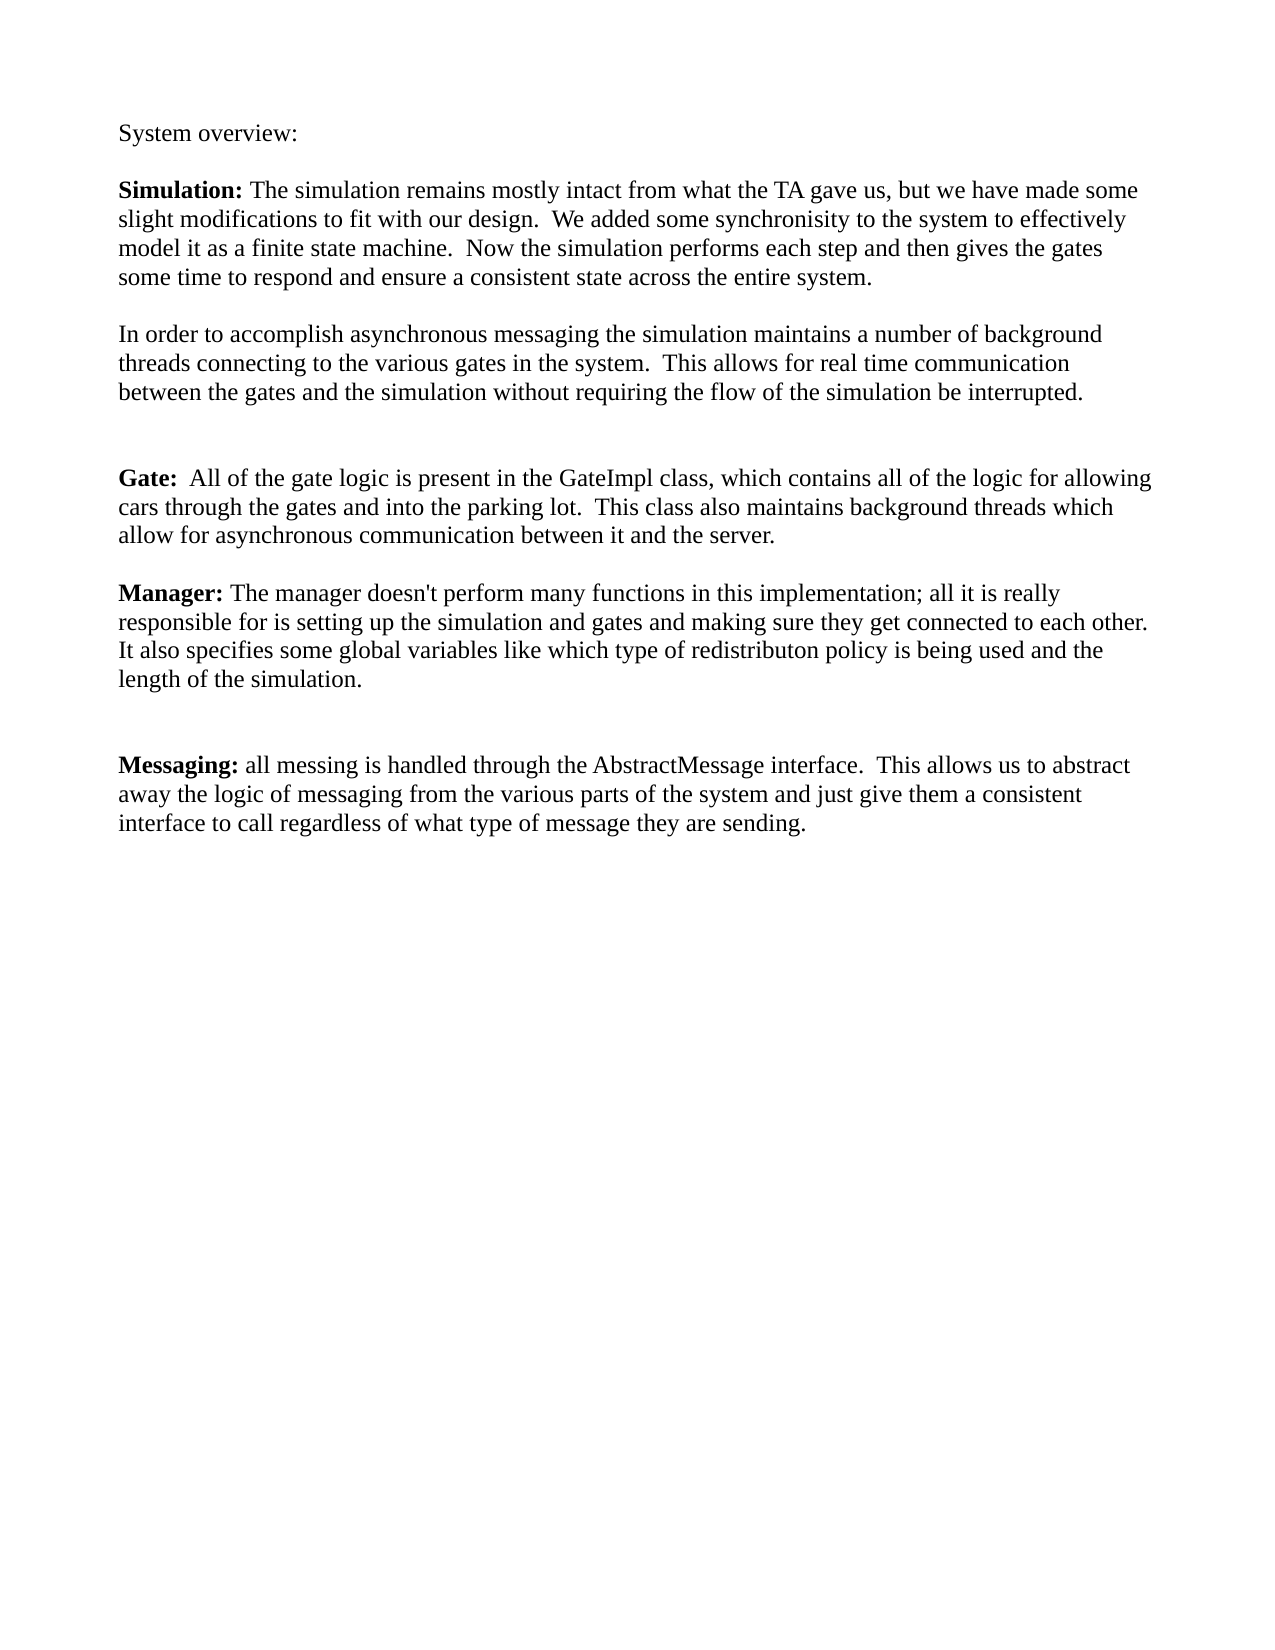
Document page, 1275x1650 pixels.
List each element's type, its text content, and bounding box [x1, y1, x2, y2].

text System overview: [118, 118, 1157, 147]
text Gate: All of the gate logic is present in the GateImpl class, which contains all of the logic for allowing cars through the gates and into the parking lot. This class also maintains background threads which allow for asynchronous communication between it and the server. [118, 463, 1157, 549]
text In order to accomplish asynchronous messaging the simulation maintains a number of background threads connecting to the various gates in the system. This allows for real time communication between the gates and the simulation without requiring the flow of the simulation be interrupted. [118, 319, 1157, 406]
text Simulation: The simulation remains mostly intact from what the TA gave us, but we have made some slight modifications to fit with our design. We added some synchronisity to the system to effectively model it as a finite state machine. Now the simulation performs each step and then gives the gates some time to respond and ensure a consistent state across the entire system. [118, 176, 1157, 291]
text Manager: The manager doesn't perform many functions in this implementation; all it is really responsible for is setting up the simulation and gates and making sure they get connected to each other. It also specifies some global variables like which type of redistributon policy is being used and the length of the simulation. [118, 578, 1157, 693]
text Messaging: all messing is handled through the AbstractMessage interface. This allows us to abstract away the logic of messaging from the various parts of the system and just give them a consistent interface to call regardless of what type of message they are sending. [118, 751, 1157, 837]
